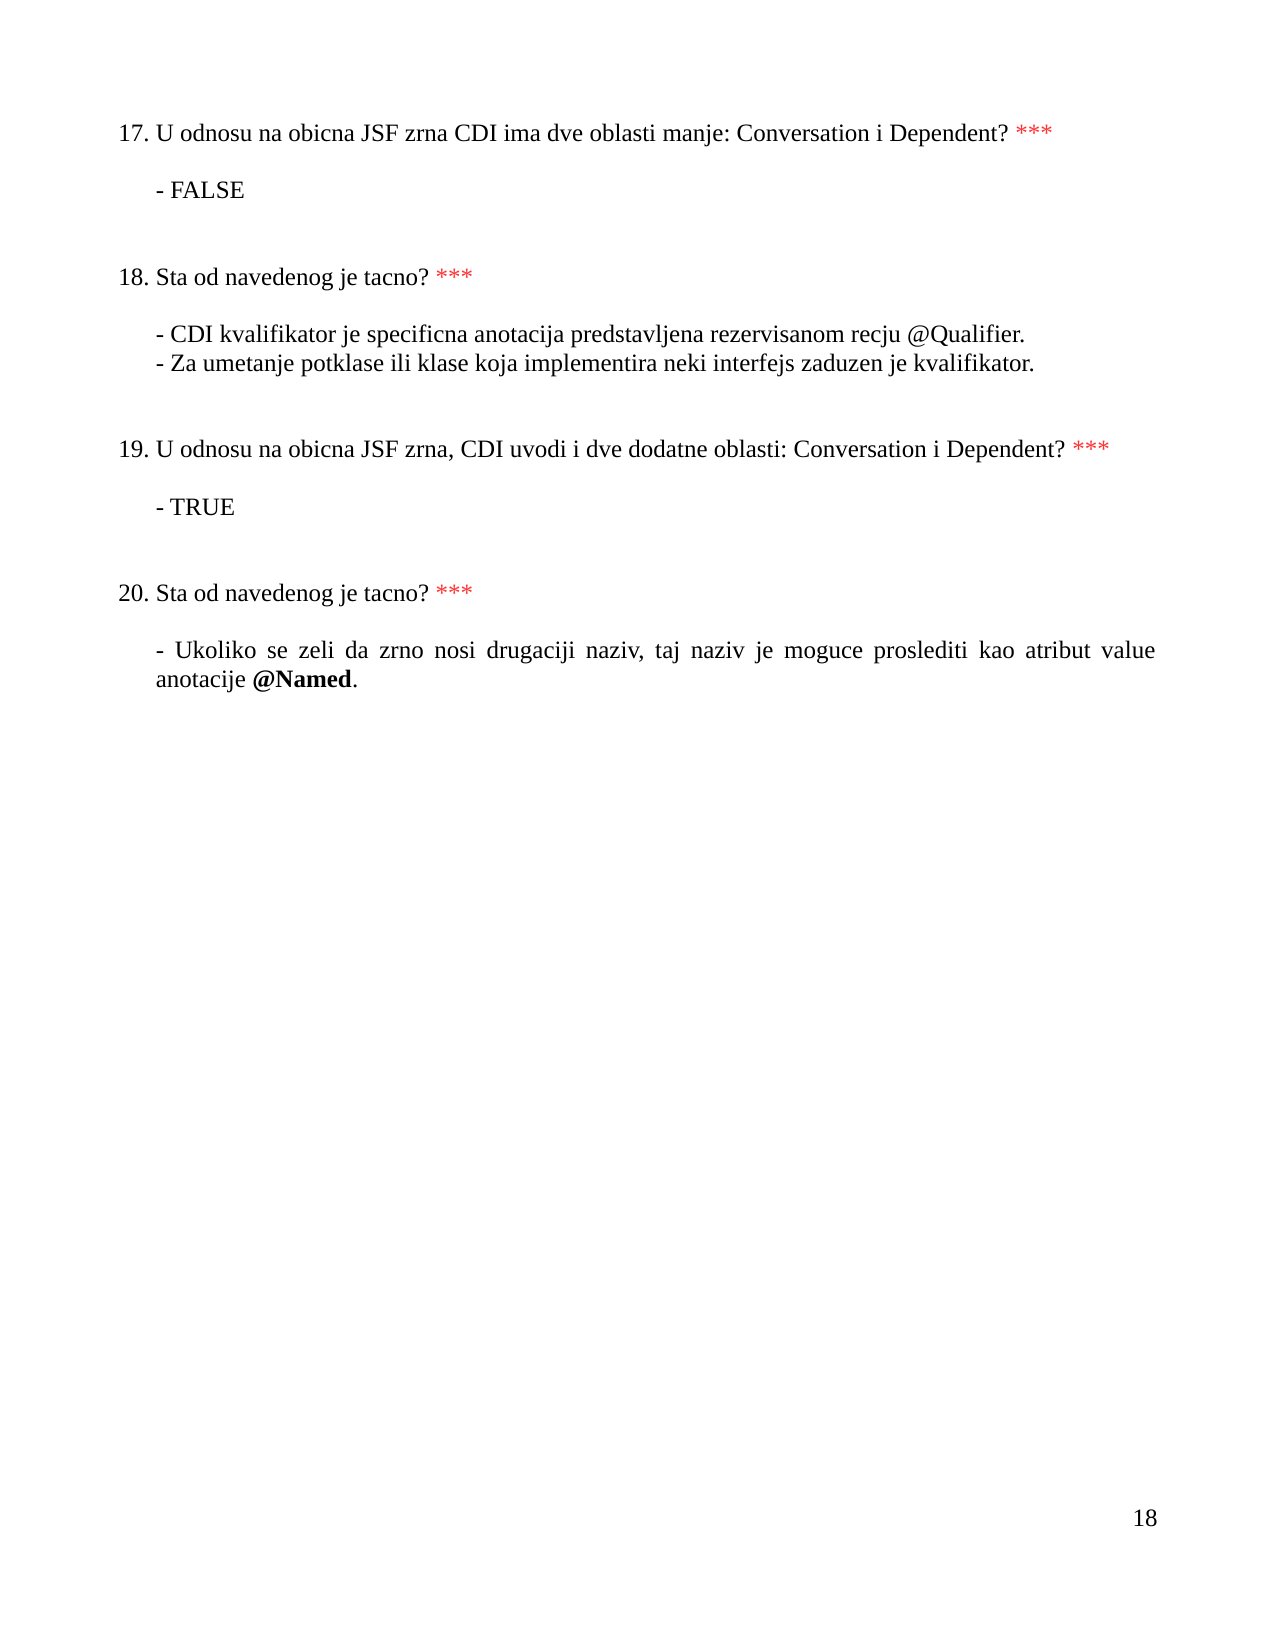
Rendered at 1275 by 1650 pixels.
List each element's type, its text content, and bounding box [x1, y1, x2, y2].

text - TRUE [156, 492, 1157, 521]
text - CDI kvalifikator je specificna anotacija predstavljena rezervisanom recju @Qualifier. [156, 319, 1157, 348]
text - FALSE [156, 176, 1157, 204]
text 18. Sta od navedenog je tacno? *** [118, 262, 1157, 291]
text 17. U odnosu na obicna JSF zrna CDI ima dve oblasti manje: Conversation i Dependent? *** [118, 118, 1157, 147]
text 19. U odnosu na obicna JSF zrna, CDI uvodi i dve dodatne oblasti: Conversation i Dependent? *** [118, 434, 1157, 463]
text - Ukoliko se zeli da zrno nosi drugaciji naziv, taj naziv je moguce proslediti kao atribut value anotacije @Named. [156, 636, 1157, 693]
text - Za umetanje potklase ili klase koja implementira neki interfejs zaduzen je kvalifikator. [156, 348, 1157, 377]
text 20. Sta od navedenog je tacno? *** [118, 578, 1157, 607]
